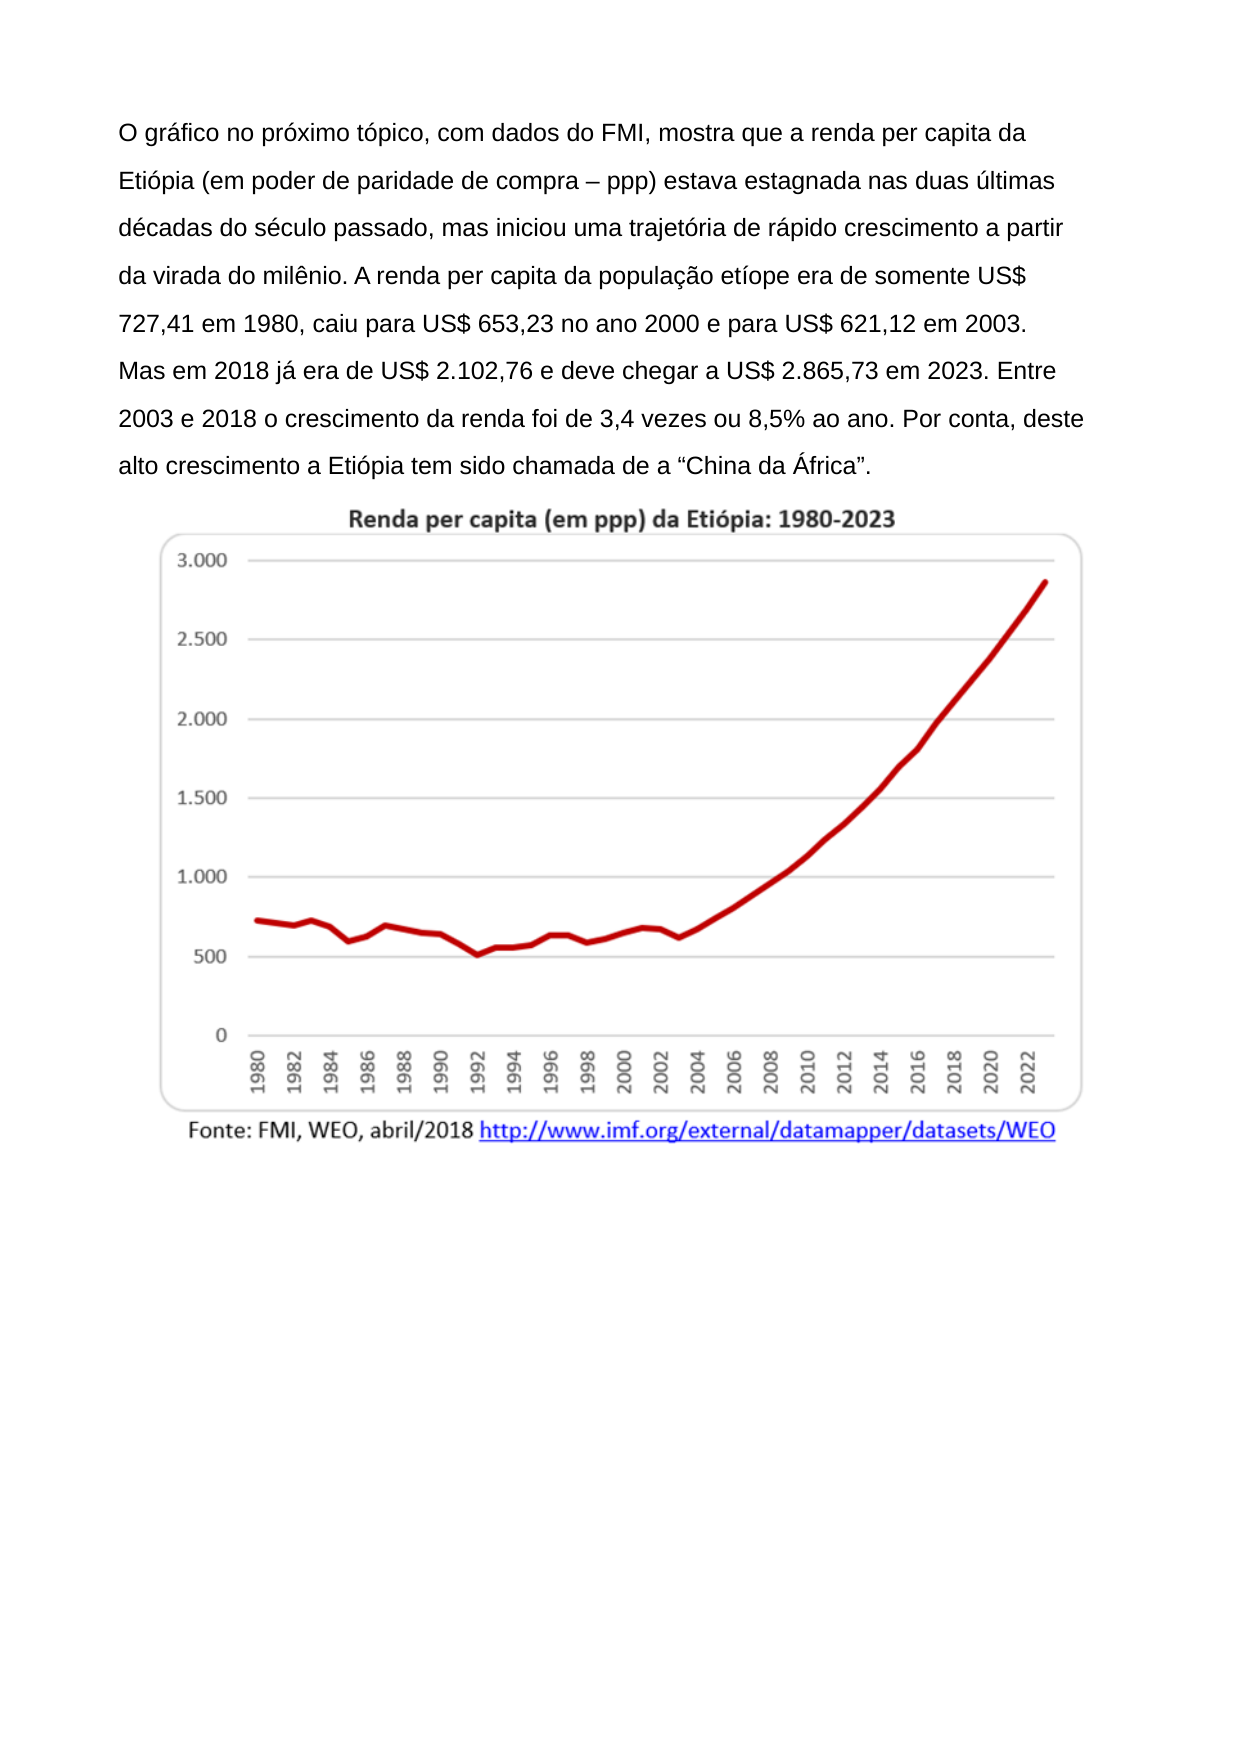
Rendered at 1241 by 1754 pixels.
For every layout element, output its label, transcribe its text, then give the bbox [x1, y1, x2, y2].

text Mas em 2018 já era de US$ 2.102,76 e deve chegar a US$ 2.865,73 em 2023. Entre [118, 356, 1122, 385]
text O gráfico no próximo tópico, com dados do FMI, mostra que a renda per capita da [118, 118, 1122, 147]
text décadas do século passado, mas iniciou uma trajetória de rápido crescimento a partir [118, 213, 1122, 242]
text 2003 e 2018 o crescimento da renda foi de 3,4 vezes ou 8,5% ao ano. Por conta, deste [118, 404, 1122, 432]
text Etiópia (em poder de paridade de compra – ppp) estava estagnada nas duas últimas [118, 166, 1122, 194]
text da virada do milênio. A renda per capita da população etíope era de somente US$ [118, 261, 1122, 290]
text 727,41 em 1980, caiu para US$ 653,23 no ano 2000 e para US$ 621,12 em 2003. [118, 308, 1122, 337]
text alto crescimento a Etiópia tem sido chamada de a “China da África”. [118, 451, 1122, 480]
picture [151, 498, 1089, 1149]
